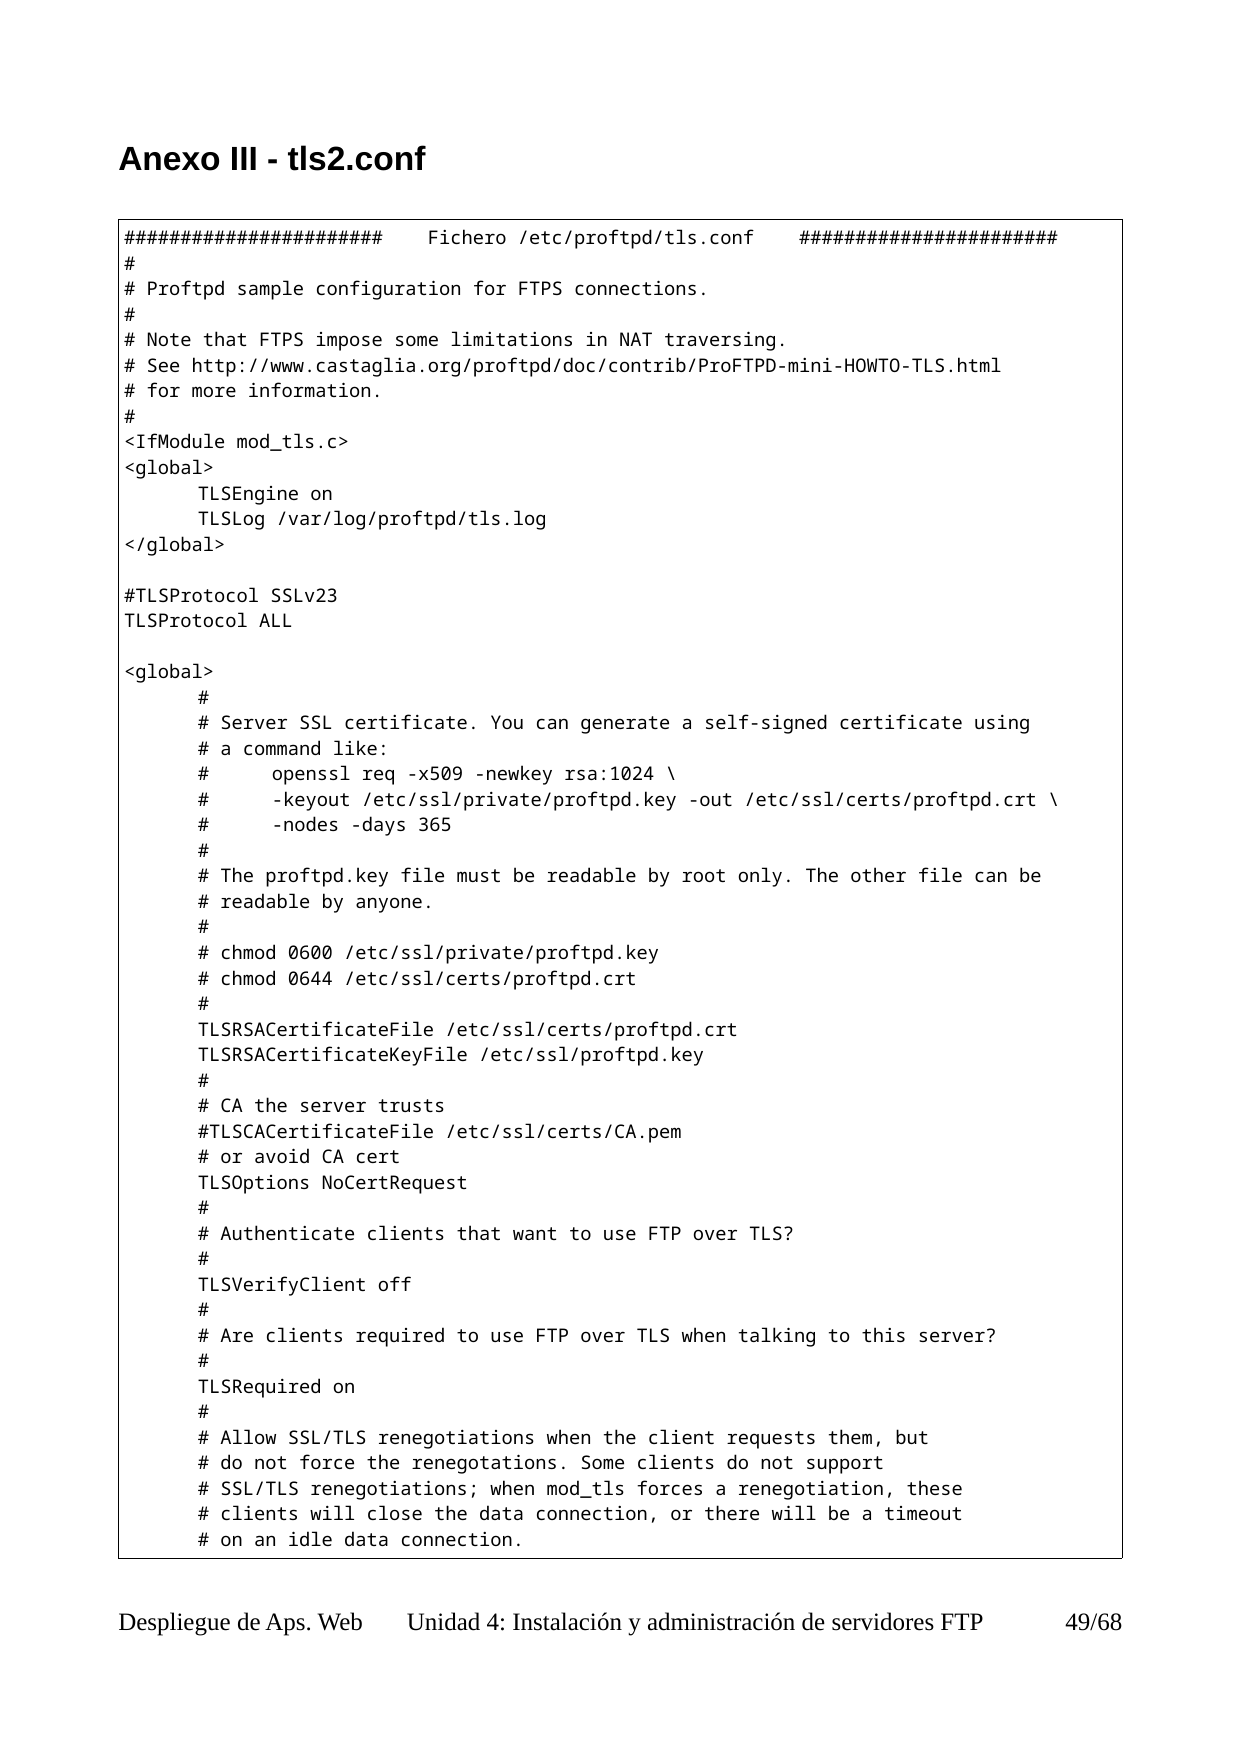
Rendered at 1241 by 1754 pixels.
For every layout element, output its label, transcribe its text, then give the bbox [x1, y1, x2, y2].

subtitle Anexo III - tls2.conf [118, 139, 1122, 178]
table_header ####################### Fichero /etc/proftpd/tls.conf ####################### # # Proftpd sample configuration for FTPS connections. # # Note that FTPS impose some limitations in NAT traversing. # See http://www.castaglia.org/proftpd/doc/contrib/ProFTPD-mini-HOWTO-TLS.html # for more information. # <IfModule mod_tls.c> <global> TLSEngine on TLSLog /var/log/proftpd/tls.log </global> #TLSProtocol SSLv23 TLSProtocol ALL <global> # # Server SSL certificate. You can generate a self-signed certificate using # a command like: # openssl req -x509 -newkey rsa:1024 \ # -keyout /etc/ssl/private/proftpd.key -out /etc/ssl/certs/proftpd.crt \ # -nodes -days 365 # # The proftpd.key file must be readable by root only. The other file can be # readable by anyone. # # chmod 0600 /etc/ssl/private/proftpd.key # chmod 0644 /etc/ssl/certs/proftpd.crt # TLSRSACertificateFile /etc/ssl/certs/proftpd.crt TLSRSACertificateKeyFile /etc/ssl/proftpd.key # # CA the server trusts #TLSCACertificateFile /etc/ssl/certs/CA.pem # or avoid CA cert TLSOptions NoCertRequest # # Authenticate clients that want to use FTP over TLS? # TLSVerifyClient off # # Are clients required to use FTP over TLS when talking to this server? # TLSRequired on # # Allow SSL/TLS renegotiations when the client requests them, but # do not force the renegotations. Some clients do not support # SSL/TLS renegotiations; when mod_tls forces a renegotiation, these # clients will close the data connection, or there will be a timeout # on an idle data connection. [119, 220, 1122, 1557]
